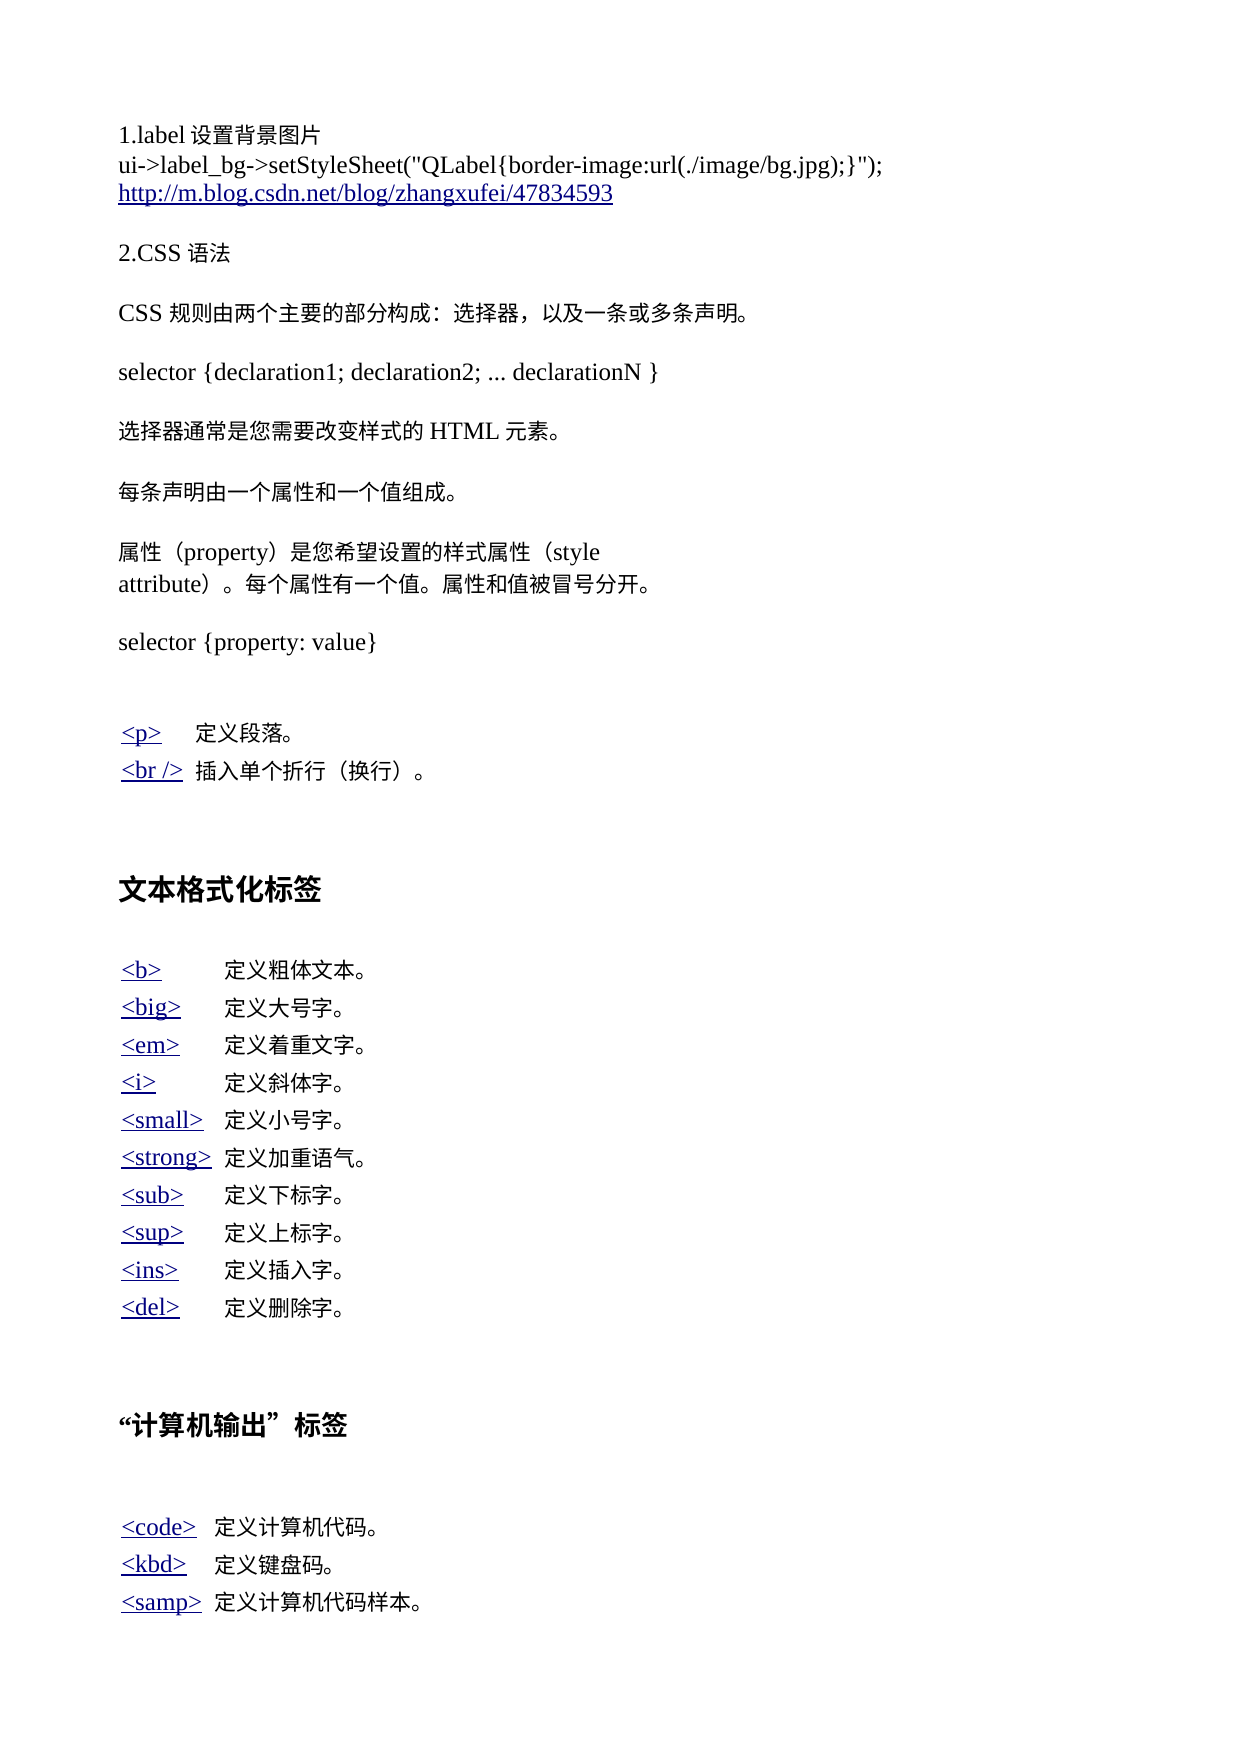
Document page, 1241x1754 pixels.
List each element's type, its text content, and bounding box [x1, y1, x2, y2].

table_cell <sup> [118, 1213, 221, 1250]
text 属性（property）是您希望设置的样式属性（style [118, 535, 1122, 567]
text ui->label_bg->setStyleSheet("QLabel{border-image:url(./image/bg.jpg);}"); [118, 150, 1122, 178]
table_cell 定义插入字。 [221, 1250, 390, 1288]
table_cell 定义删除字。 [221, 1288, 390, 1325]
table_header <p> [118, 714, 192, 751]
table_cell 定义键盘码。 [211, 1545, 446, 1582]
table_cell 定义下标字。 [221, 1175, 390, 1213]
table_header <code> [118, 1508, 211, 1545]
table_cell 定义斜体字。 [221, 1063, 390, 1100]
text 1.label设置背景图片 [118, 118, 1122, 150]
subtitle “计算机输出”标签 [118, 1404, 1122, 1443]
table_cell <sub> [118, 1175, 221, 1213]
table_cell 定义小号字。 [221, 1100, 390, 1138]
table_cell 定义着重文字。 [221, 1025, 390, 1063]
text selector {property: value} [118, 627, 1122, 656]
text http://m.blog.csdn.net/blog/zhangxufei/47834593 [118, 178, 1122, 207]
table_cell <kbd> [118, 1545, 211, 1582]
text attribute）。每个属性有一个值。属性和值被冒号分开。 [118, 567, 1122, 598]
text 每条声明由一个属性和一个值组成。 [118, 475, 1122, 506]
table_header 定义计算机代码。 [211, 1508, 446, 1545]
text CSS 规则由两个主要的部分构成：选择器，以及一条或多条声明。 [118, 296, 1122, 328]
table_cell <br /> [118, 751, 192, 788]
table_cell 定义计算机代码样本。 [211, 1583, 446, 1620]
table_cell <strong> [118, 1138, 221, 1175]
table_cell <em> [118, 1025, 221, 1063]
table_cell 定义上标字。 [221, 1213, 390, 1250]
table_header 定义段落。 [192, 714, 448, 751]
table_header <b> [118, 950, 221, 988]
table_cell 定义加重语气。 [221, 1138, 390, 1175]
table_cell <i> [118, 1063, 221, 1100]
table_cell <del> [118, 1288, 221, 1325]
text 选择器通常是您需要改变样式的 HTML 元素。 [118, 414, 1122, 446]
table_cell <samp> [118, 1583, 211, 1620]
subtitle 文本格式化标签 [118, 867, 1122, 909]
table_header 定义粗体文本。 [221, 950, 390, 988]
table_cell <ins> [118, 1250, 221, 1288]
table_cell 定义大号字。 [221, 988, 390, 1025]
table_cell <big> [118, 988, 221, 1025]
table_cell <small> [118, 1100, 221, 1138]
text selector {declaration1; declaration2; ... declarationN } [118, 357, 1122, 386]
table_cell 插入单个折行（换行）。 [192, 751, 448, 788]
text 2.CSS 语法 [118, 236, 1122, 268]
